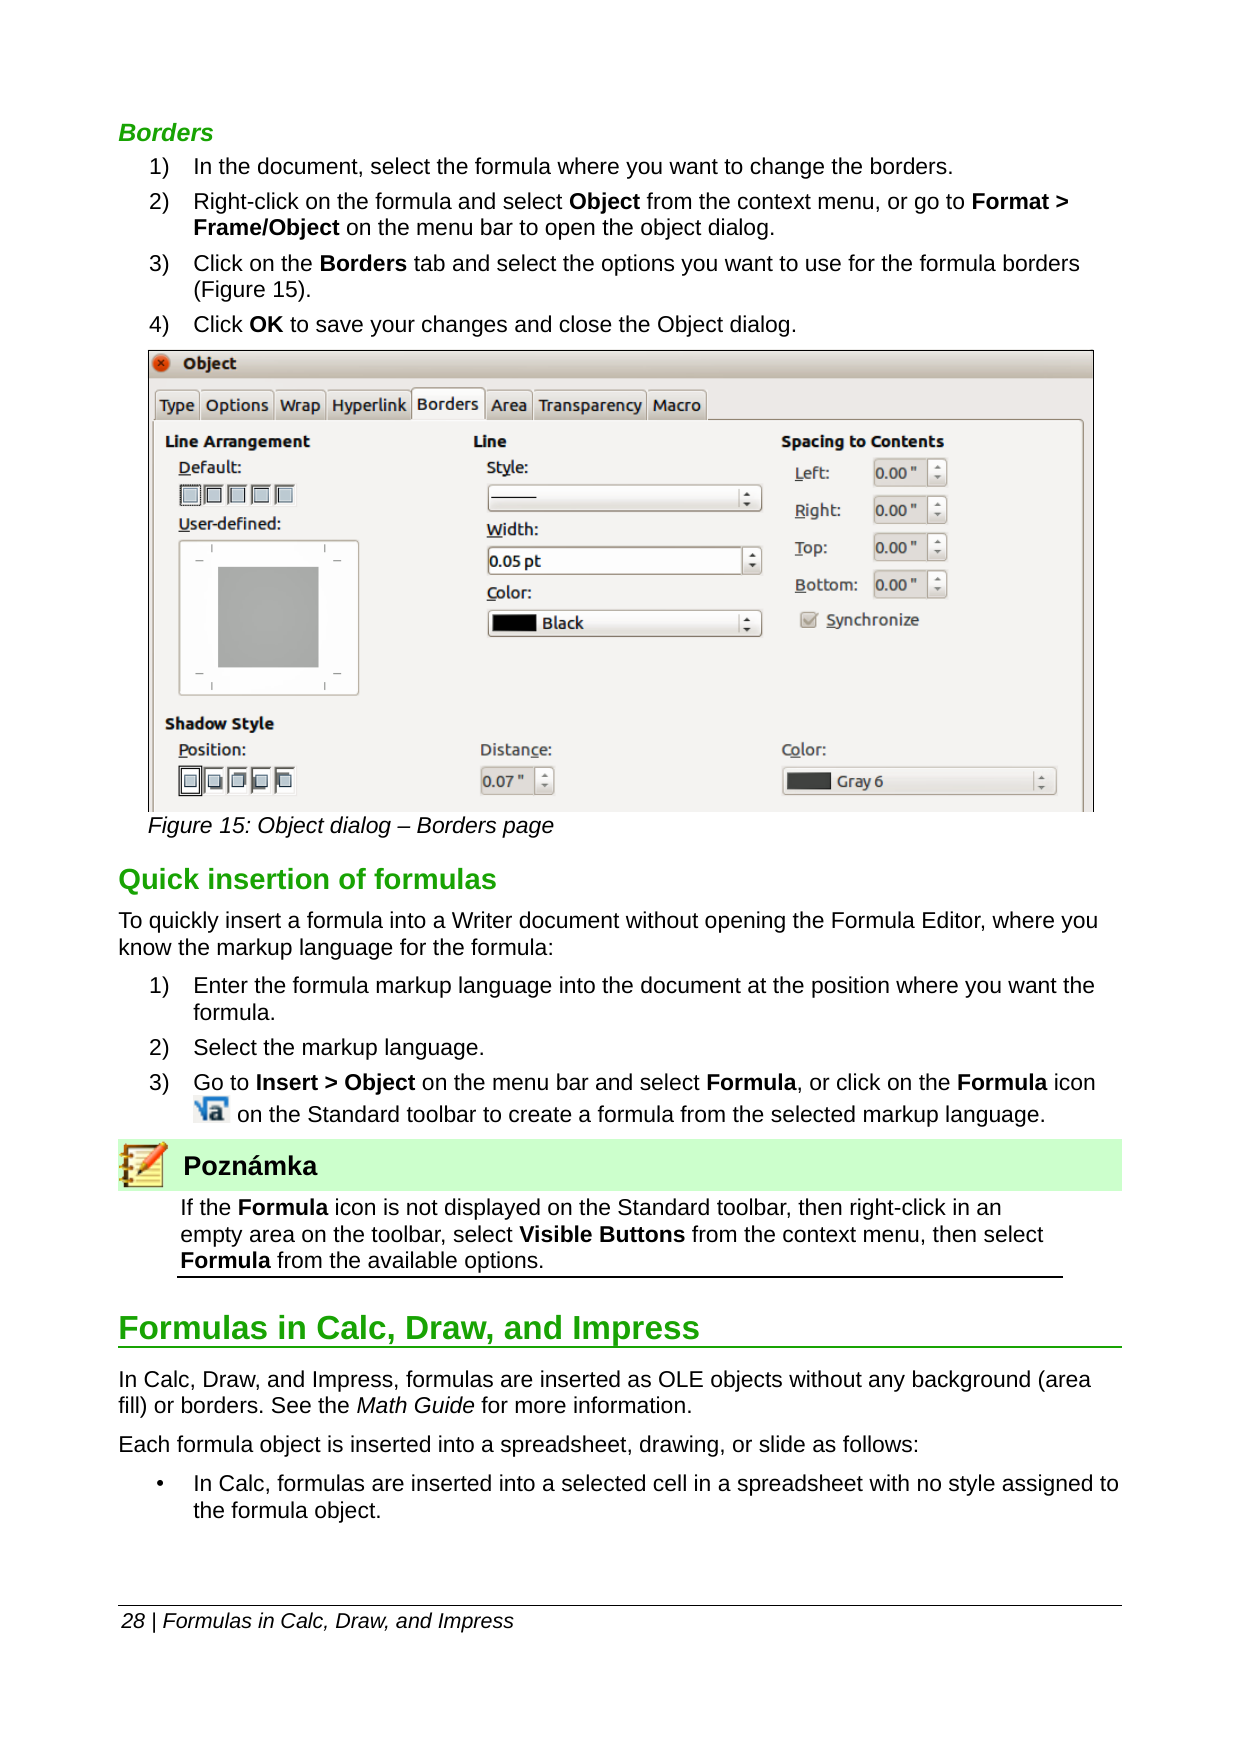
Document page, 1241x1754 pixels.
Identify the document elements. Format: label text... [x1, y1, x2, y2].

subtitle Formulas in Calc, Draw, and Impress [118, 1308, 1122, 1346]
text In Calc, Draw, and Impress, formulas are inserted as OLE objects without any background (area fill) or borders. See the Math Guide for more information. [118, 1366, 1122, 1419]
picture [119, 1140, 170, 1191]
picture [193, 1095, 231, 1123]
list Click OK to save your changes and close the Object dialog. [169, 311, 1122, 337]
list Select the markup language. [169, 1034, 1122, 1060]
subtitle Poznámka [118, 1139, 1122, 1191]
text To quickly insert a formula into a Writer document without opening the Formula Editor, where you know the markup language for the formula: [118, 907, 1122, 960]
list Click on the Borders tab and select the options you want to use for the formula borders (Figure 15). [169, 249, 1122, 302]
picture [149, 351, 1093, 812]
text Figure 15: Object dialog – Borders page [148, 812, 1093, 838]
text If the Formula icon is not displayed on the Standard toolbar, then right-click in an empty area on the toolbar, select Visible Buttons from the context menu, then select Formula from the available options. [177, 1191, 1063, 1276]
list Enter the formula markup language into the document at the position where you want the formula. [169, 972, 1122, 1025]
list Right-click on the formula and select Object from the context menu, or go to Format > Frame/Object on the menu bar to open the object dialog. [169, 188, 1122, 241]
list In the document, select the formula where you want to change the borders. [169, 153, 1122, 179]
list Go to Insert > Object on the menu bar and select Formula, or click on the Formula icon on the Standard toolbar to create a formula from the selected markup language. [169, 1069, 1122, 1127]
text Each formula object is inserted into a spreadsheet, drawing, or slide as follows: [118, 1431, 1122, 1458]
list In Calc, formulas are inserted into a selected cell in a spreadsheet with no style assigned to the formula object. [156, 1470, 1122, 1523]
subtitle Borders [118, 118, 1122, 147]
subtitle Quick insertion of formulas [118, 862, 1122, 895]
